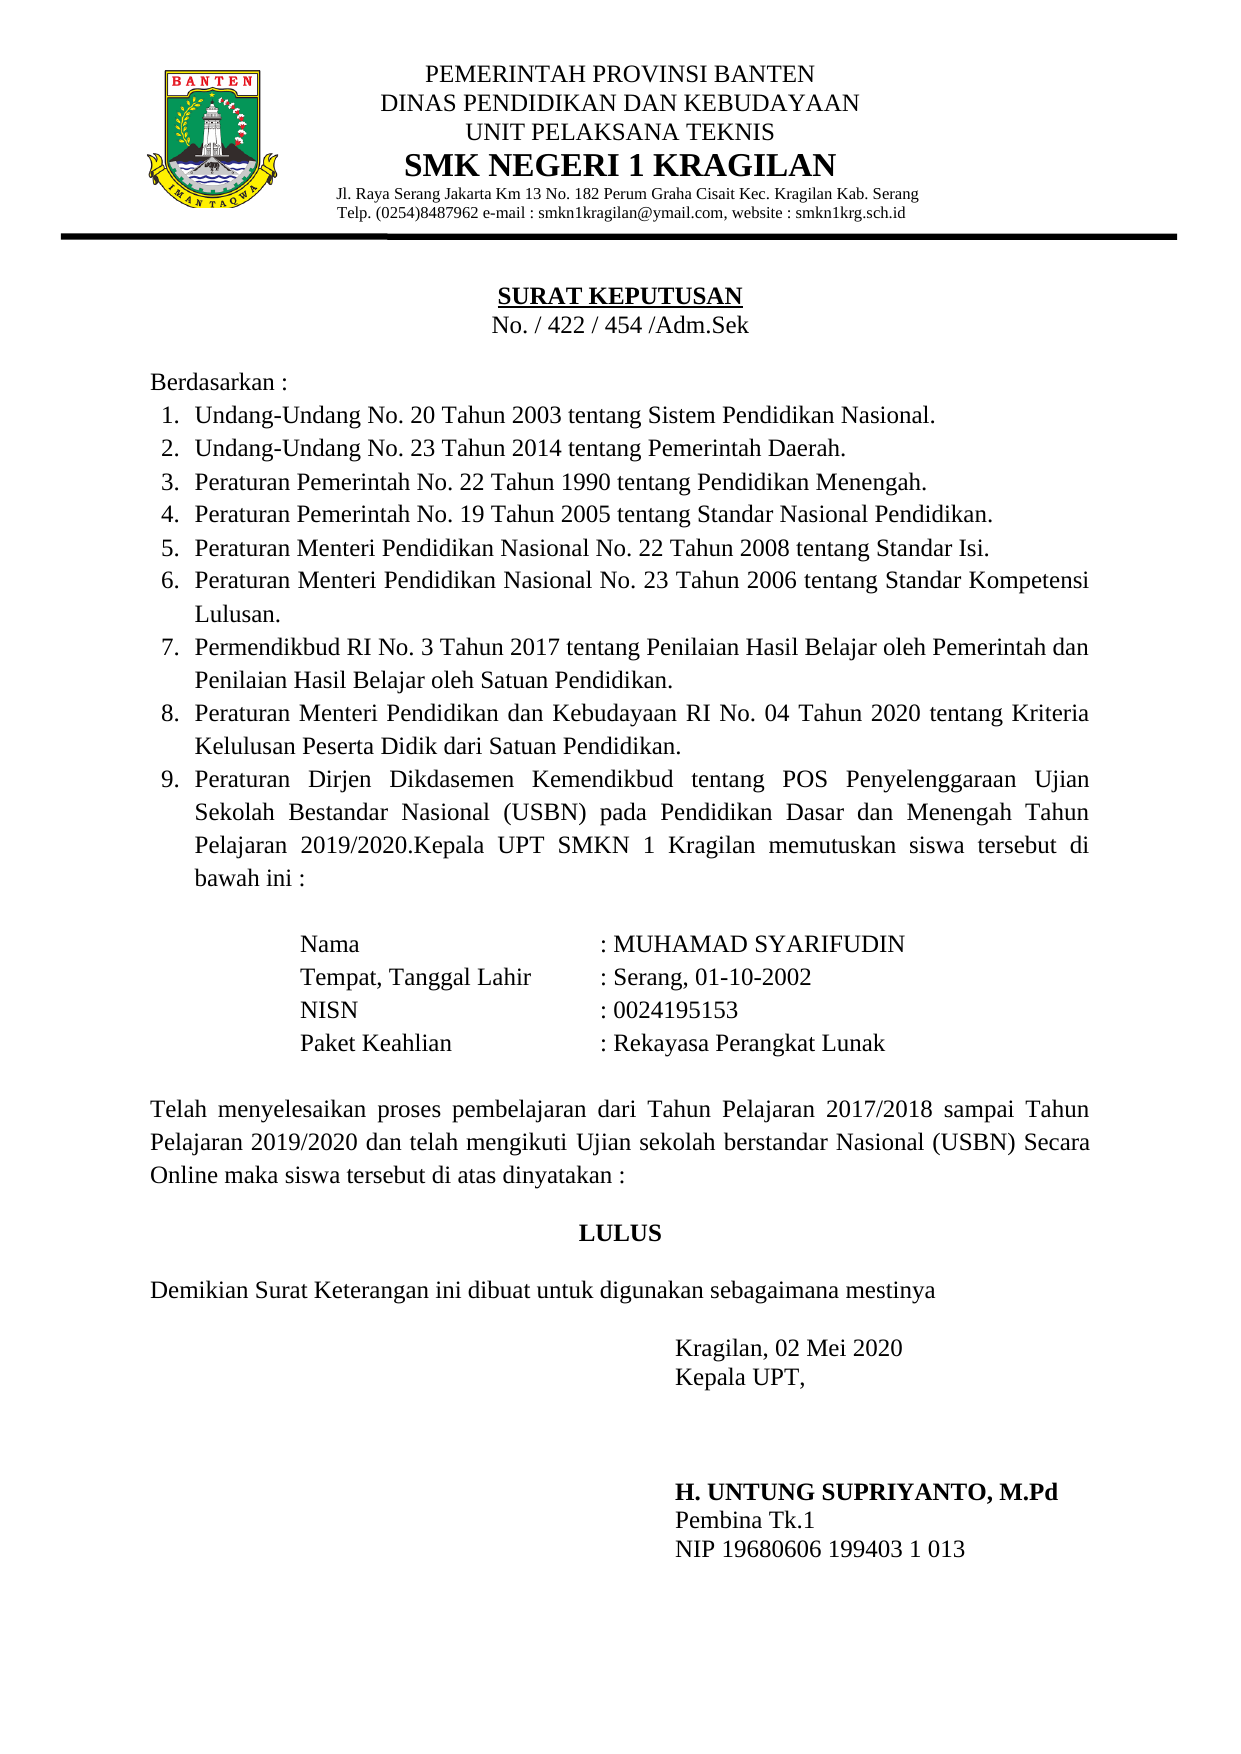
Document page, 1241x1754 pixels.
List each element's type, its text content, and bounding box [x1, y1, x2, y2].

text NIP 19680606 199403 1 013 [150, 1534, 1090, 1563]
text LULUS [150, 1218, 1090, 1247]
text Tempat, Tanggal Lahir : Serang, 01-10-2002 [150, 962, 1090, 991]
text No. / 422 / 454 /Adm.Sek [150, 310, 1090, 339]
text NISN : 0024195153 [150, 995, 1090, 1024]
text Kragilan, 02 Mei 2020 [150, 1333, 1090, 1362]
text Berdasarkan : [150, 367, 1090, 396]
list Permendikbud RI No. 3 Tahun 2017 tentang Penilaian Hasil Belajar oleh Pemerintah dan Penilaian Hasil Belajar oleh Satuan Pendidikan. [179, 632, 1090, 693]
list Undang-Undang No. 23 Tahun 2014 tentang Pemerintah Daerah. [179, 433, 1090, 462]
list Peraturan Pemerintah No. 22 Tahun 1990 tentang Pendidikan Menengah. [179, 467, 1090, 495]
text Kepala UPT, [150, 1362, 1090, 1391]
text Demikian Surat Keterangan ini dibuat untuk digunakan sebagaimana mestinya [150, 1276, 1090, 1304]
text Paket Keahlian : Rekayasa Perangkat Lunak [150, 1028, 1090, 1057]
list Undang-Undang No. 20 Tahun 2003 tentang Sistem Pendidikan Nasional. [179, 401, 1090, 429]
picture [146, 70, 279, 208]
list Peraturan Menteri Pendidikan Nasional No. 23 Tahun 2006 tentang Standar Kompetensi Lulusan. [179, 566, 1090, 627]
text Pembina Tk.1 [150, 1506, 1090, 1534]
text Nama : MUHAMAD SYARIFUDIN [150, 929, 1090, 958]
list Peraturan Dirjen Dikdasemen Kemendikbud tentang POS Penyelenggaraan Ujian Sekolah Bestandar Nasional (USBN) pada Pendidikan Dasar dan Menengah Tahun Pelajaran 2019/2020.Kepala UPT SMKN 1 Kragilan memutuskan siswa tersebut di bawah ini : [179, 764, 1090, 892]
text SURAT KEPUTUSAN [150, 281, 1090, 310]
text H. UNTUNG SUPRIYANTO, M.Pd [150, 1477, 1090, 1506]
list Peraturan Menteri Pendidikan Nasional No. 22 Tahun 2008 tentang Standar Isi. [179, 533, 1090, 561]
list Peraturan Menteri Pendidikan dan Kebudayaan RI No. 04 Tahun 2020 tentang Kriteria Kelulusan Peserta Didik dari Satuan Pendidikan. [179, 698, 1090, 759]
list Peraturan Pemerintah No. 19 Tahun 2005 tentang Standar Nasional Pendidikan. [179, 499, 1090, 528]
text Telah menyelesaikan proses pembelajaran dari Tahun Pelajaran 2017/2018 sampai Tahun Pelajaran 2019/2020 dan telah mengikuti Ujian sekolah berstandar Nasional (USBN) Secara Online maka siswa tersebut di atas dinyatakan : [150, 1094, 1090, 1189]
